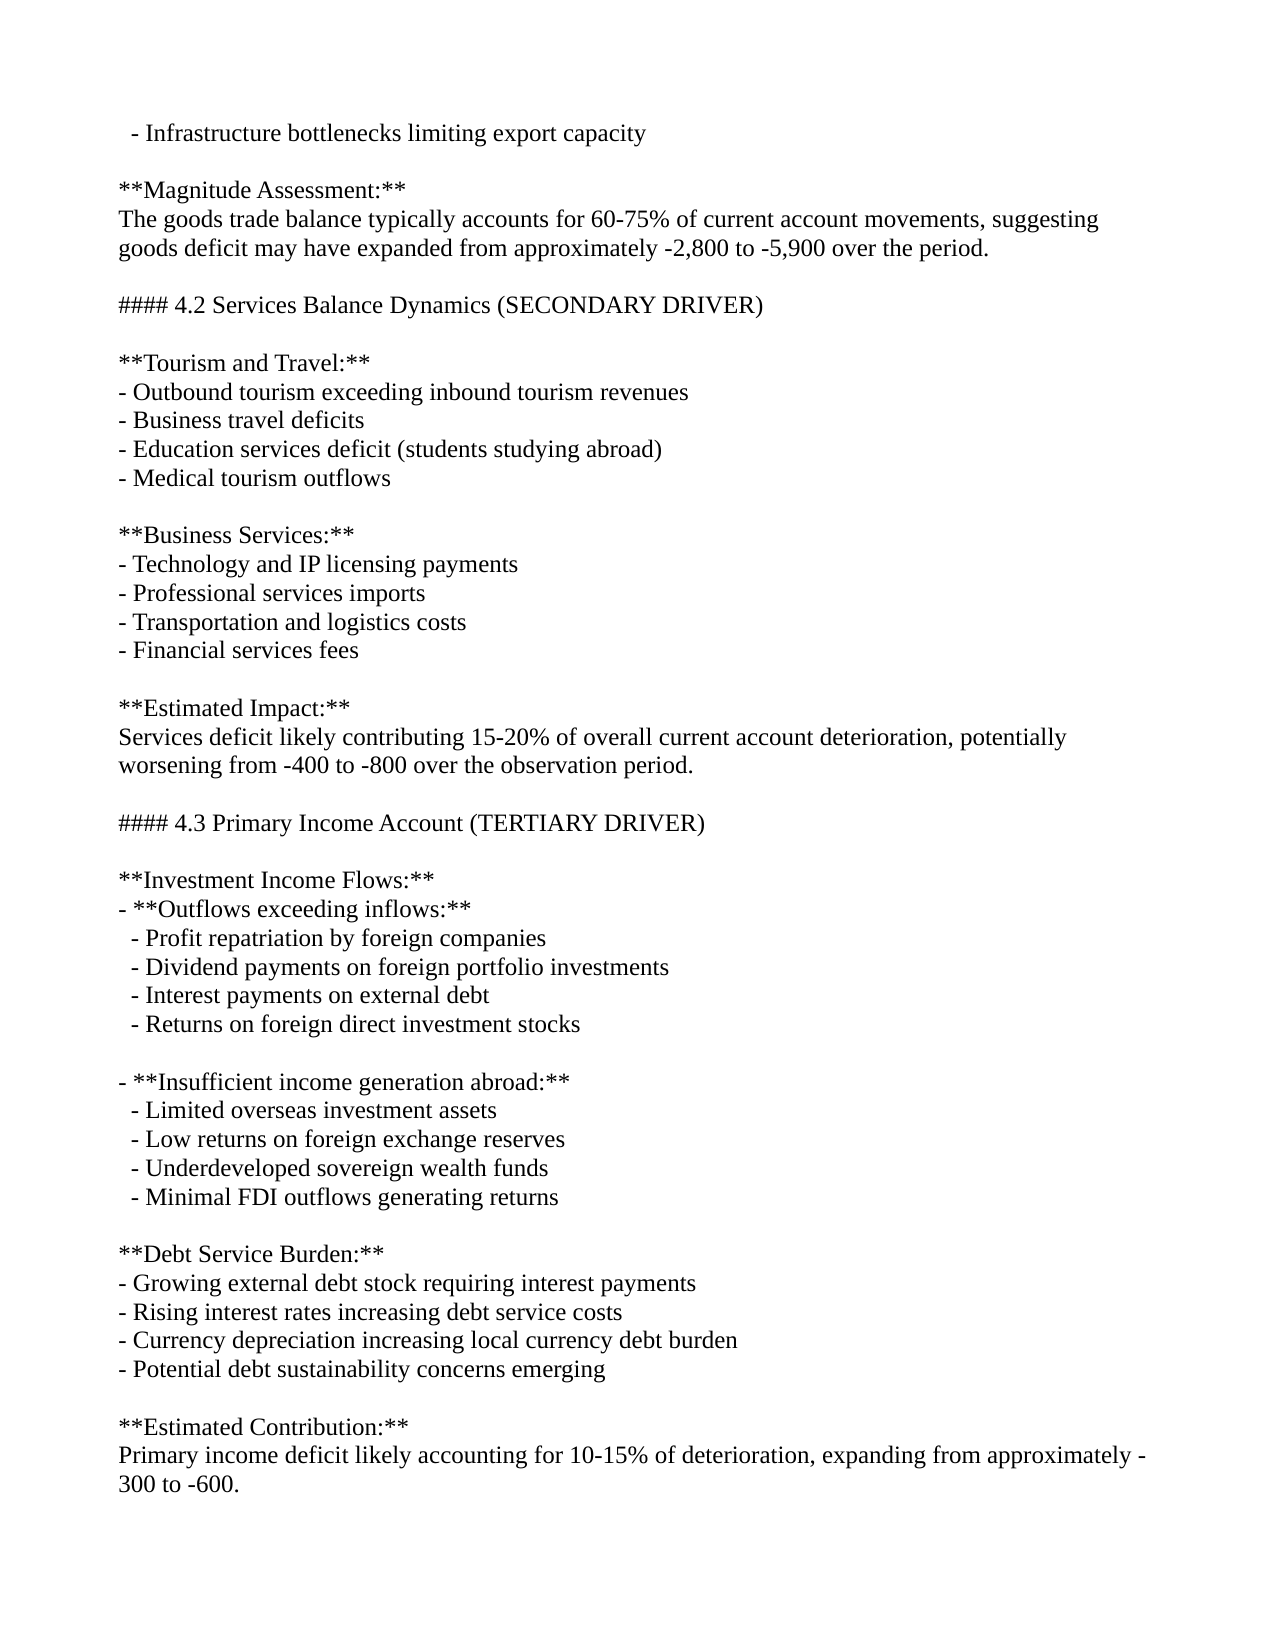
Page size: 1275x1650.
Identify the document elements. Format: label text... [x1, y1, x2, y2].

text - Limited overseas investment assets [118, 1096, 1157, 1124]
text - Technology and IP licensing payments [118, 549, 1157, 578]
text - Business travel deficits [118, 406, 1157, 434]
text - Potential debt sustainability concerns emerging [118, 1354, 1157, 1383]
text **Estimated Contribution:** [118, 1412, 1157, 1441]
text Primary income deficit likely accounting for 10-15% of deterioration, expanding from approximately -300 to -600. [118, 1441, 1157, 1498]
text **Investment Income Flows:** [118, 866, 1157, 894]
text - Profit repatriation by foreign companies [118, 923, 1157, 952]
text - Minimal FDI outflows generating returns [118, 1182, 1157, 1211]
text - Medical tourism outflows [118, 463, 1157, 492]
text - **Insufficient income generation abroad:** [118, 1067, 1157, 1096]
text - Returns on foreign direct investment stocks [118, 1009, 1157, 1038]
text - Transportation and logistics costs [118, 607, 1157, 636]
text - **Outflows exceeding inflows:** [118, 894, 1157, 923]
text - Low returns on foreign exchange reserves [118, 1124, 1157, 1153]
text - Rising interest rates increasing debt service costs [118, 1297, 1157, 1326]
text Services deficit likely contributing 15-20% of overall current account deterioration, potentially worsening from -400 to -800 over the observation period. [118, 722, 1157, 779]
text - Outbound tourism exceeding inbound tourism revenues [118, 377, 1157, 406]
text #### 4.3 Primary Income Account (TERTIARY DRIVER) [118, 808, 1157, 837]
text - Financial services fees [118, 636, 1157, 664]
text **Business Services:** [118, 521, 1157, 549]
text - Underdeveloped sovereign wealth funds [118, 1153, 1157, 1182]
text **Magnitude Assessment:** [118, 176, 1157, 204]
text - Infrastructure bottlenecks limiting export capacity [118, 118, 1157, 147]
text - Dividend payments on foreign portfolio investments [118, 952, 1157, 981]
text #### 4.2 Services Balance Dynamics (SECONDARY DRIVER) [118, 291, 1157, 319]
text The goods trade balance typically accounts for 60-75% of current account movements, suggesting goods deficit may have expanded from approximately -2,800 to -5,900 over the period. [118, 204, 1157, 262]
text - Professional services imports [118, 578, 1157, 607]
text - Education services deficit (students studying abroad) [118, 434, 1157, 463]
text - Currency depreciation increasing local currency debt burden [118, 1326, 1157, 1354]
text **Debt Service Burden:** [118, 1239, 1157, 1268]
text **Tourism and Travel:** [118, 348, 1157, 377]
text - Interest payments on external debt [118, 981, 1157, 1009]
text - Growing external debt stock requiring interest payments [118, 1268, 1157, 1297]
text **Estimated Impact:** [118, 693, 1157, 722]
